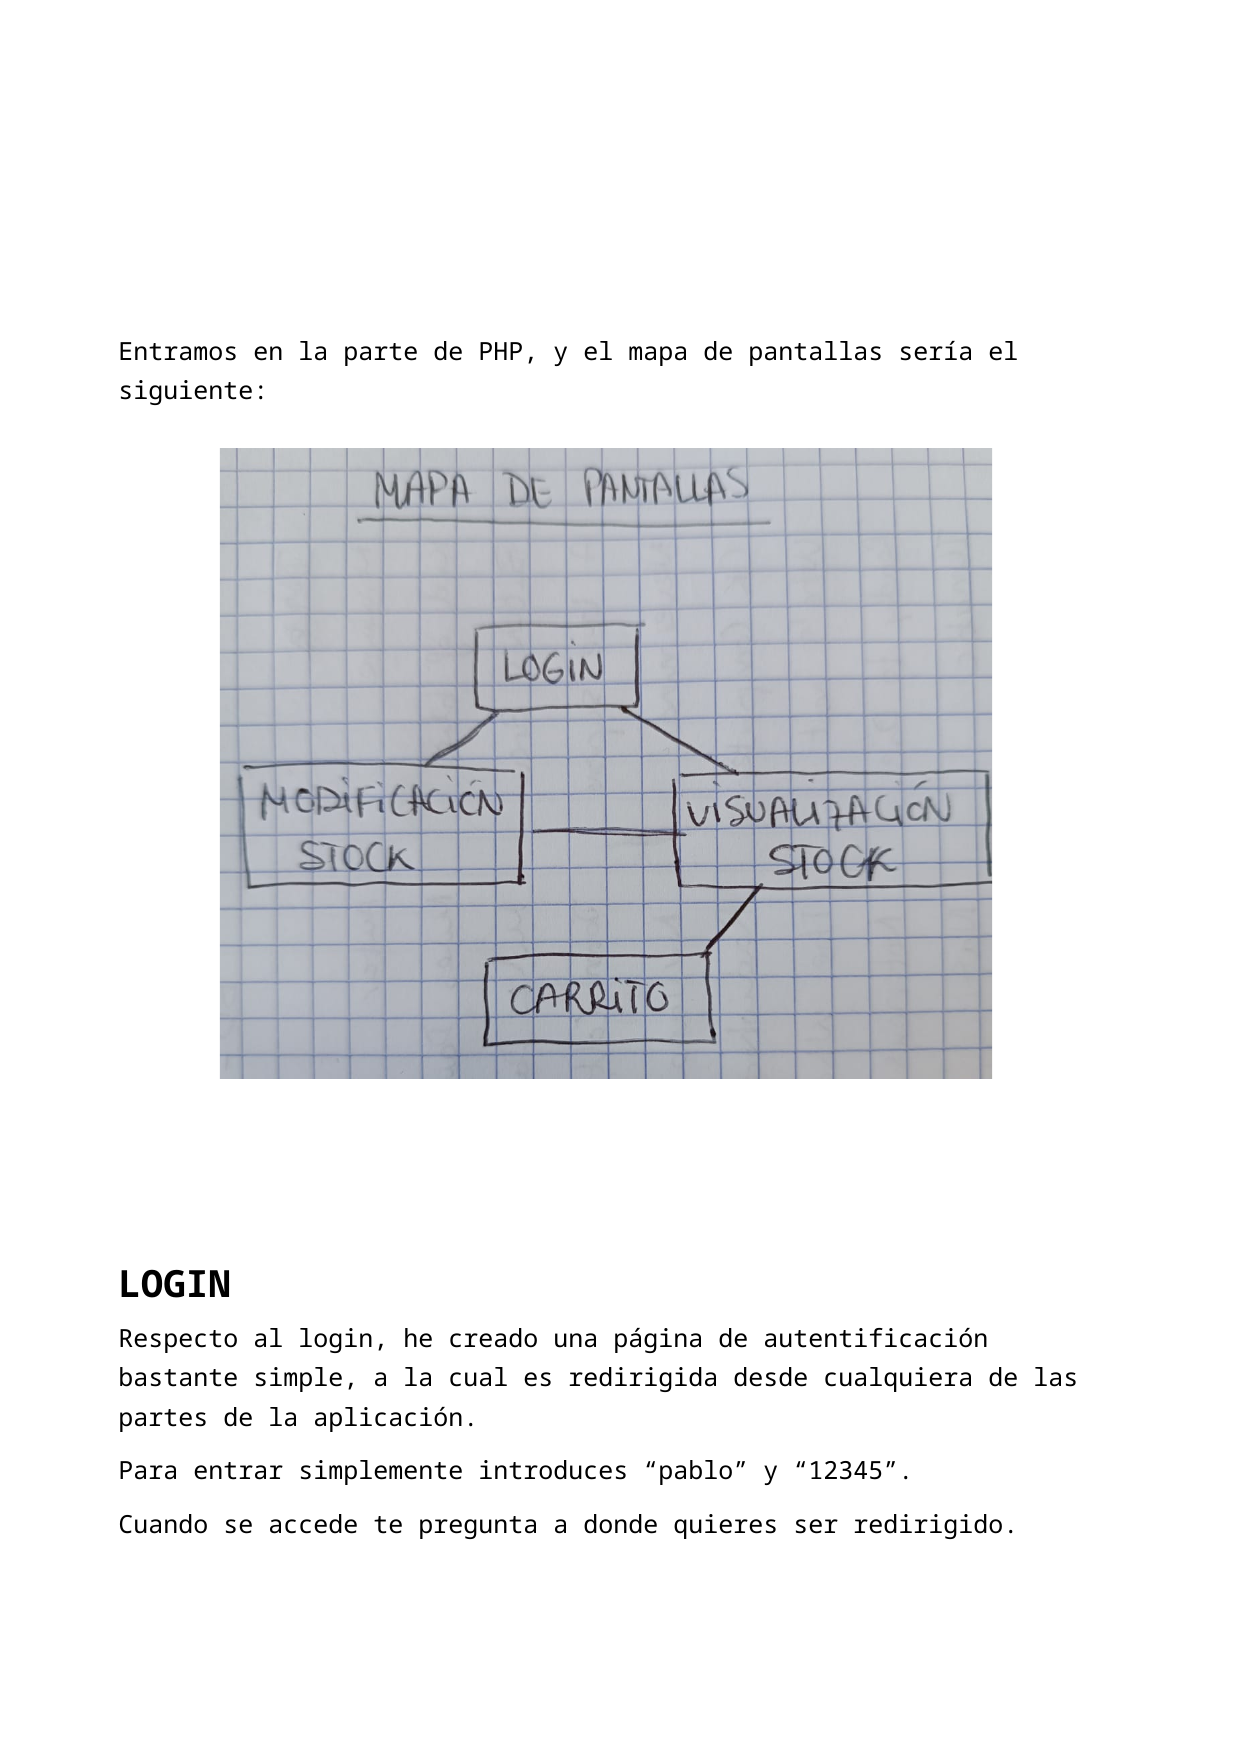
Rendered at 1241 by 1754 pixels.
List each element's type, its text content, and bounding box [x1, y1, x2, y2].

text Cuando se accede te pregunta a donde quieres ser redirigido. [118, 1507, 1122, 1541]
text Respecto al login, he creado una página de autentificación bastante simple, a la cual es redirigida desde cualquiera de las partes de la aplicación. [118, 1321, 1122, 1433]
text Entramos en la parte de PHP, y el mapa de pantallas sería el siguiente: [118, 333, 1122, 406]
picture [219, 448, 993, 1079]
text Para entrar simplemente introduces “pablo” y “12345”. [118, 1453, 1122, 1487]
subtitle LOGIN [118, 1257, 1122, 1308]
